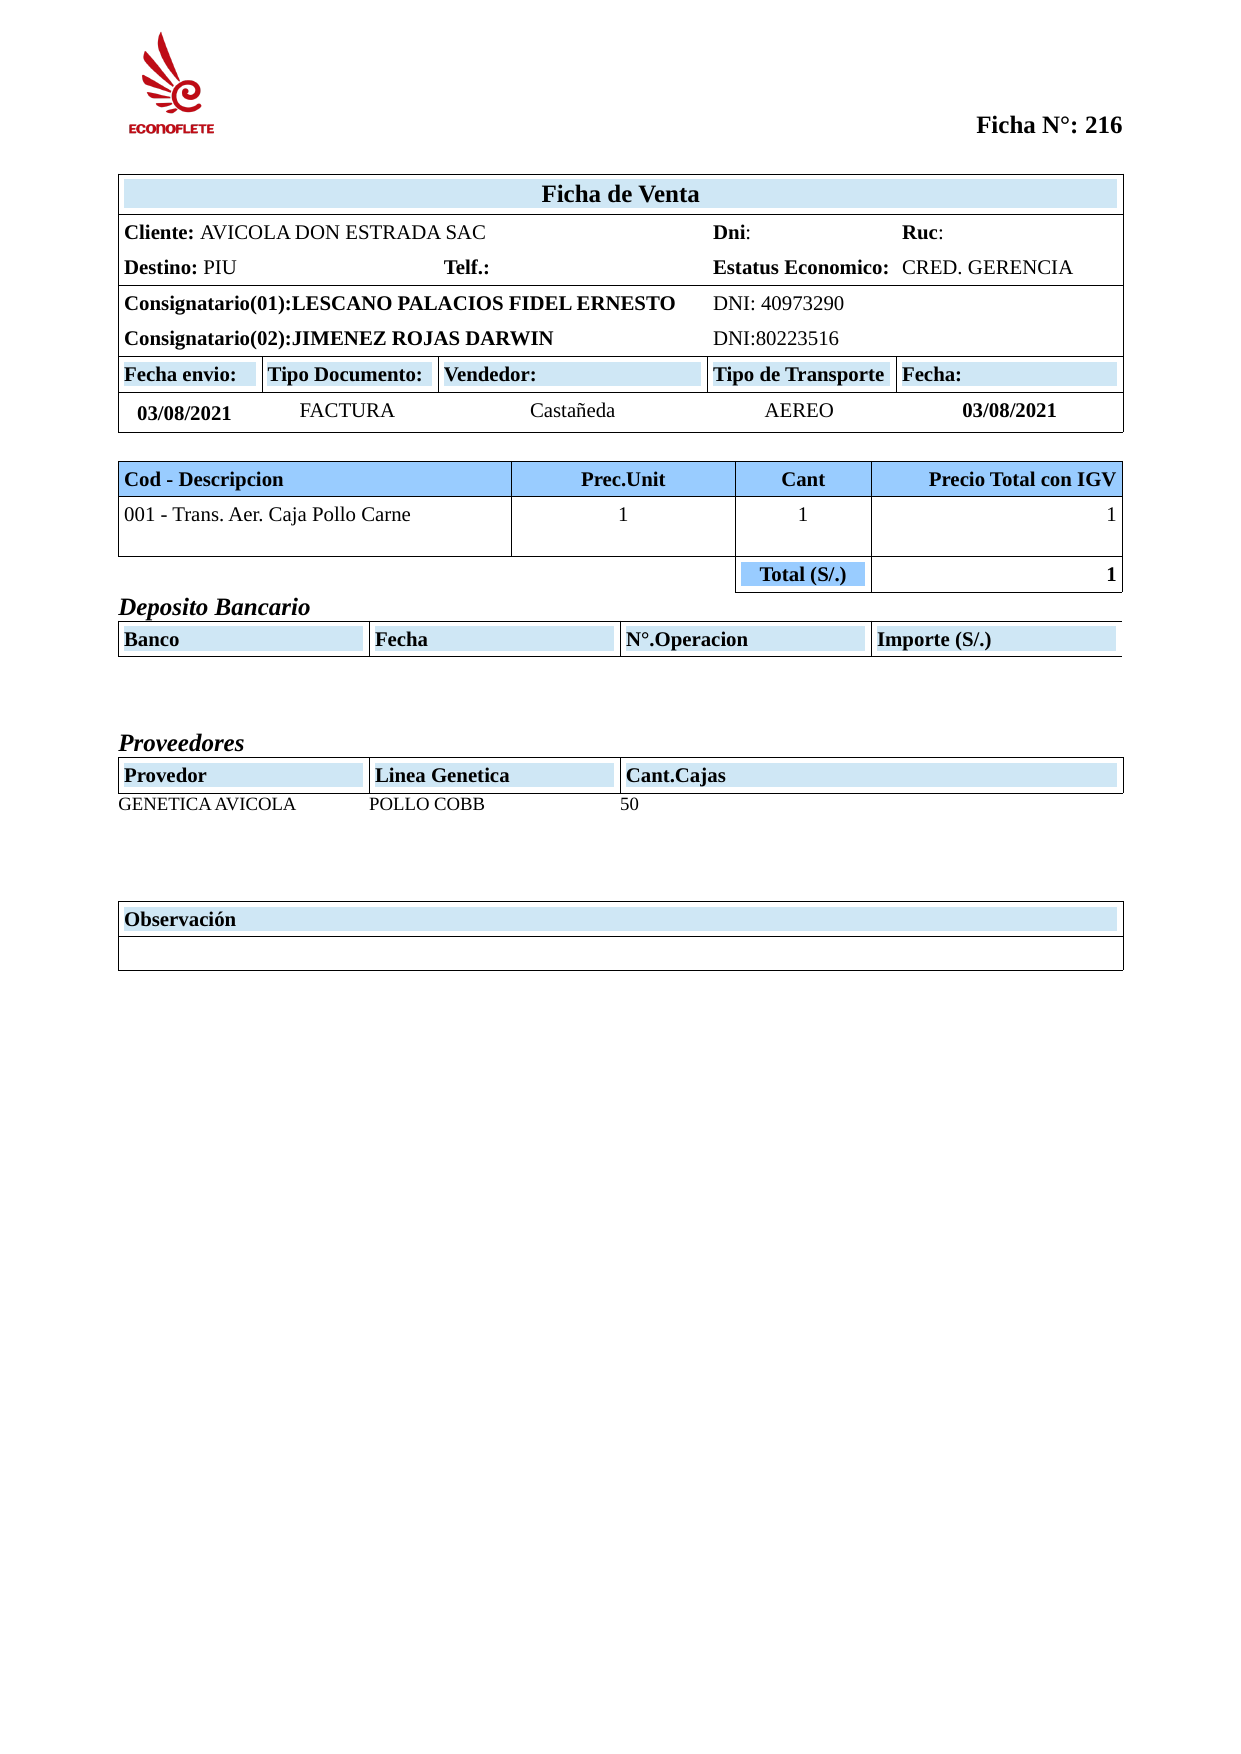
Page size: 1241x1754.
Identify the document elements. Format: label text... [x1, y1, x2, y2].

table_cell 03/08/2021 [896, 393, 1123, 432]
table_header Cant.Cajas [621, 758, 1123, 793]
table_cell Fecha envio: [119, 357, 262, 392]
table_cell [369, 680, 620, 704]
table_cell [118, 858, 369, 879]
table_cell Vendedor: [439, 357, 707, 392]
table_cell [620, 858, 1123, 879]
table_cell [620, 705, 871, 728]
table_cell [369, 705, 620, 728]
table_cell 001 - Trans. Aer. Caja Pollo Carne [119, 497, 511, 556]
table_cell Telf.: [438, 249, 707, 285]
table_cell [118, 836, 369, 858]
table_cell Fecha: [897, 357, 1123, 392]
table_cell [369, 836, 620, 858]
table_cell POLLO COBB [369, 794, 620, 814]
table_cell 1 [736, 497, 871, 556]
table_cell [118, 680, 369, 704]
table_header Observación [119, 902, 1123, 936]
table_cell DNI:80223516 [707, 321, 1123, 356]
table_cell Estatus Economico: [707, 249, 896, 285]
table_cell 03/08/2021 [119, 393, 262, 432]
text Deposito Bancario [118, 592, 1122, 621]
table_cell [871, 705, 1122, 728]
table_cell Consignatario(01):LESCANO PALACIOS FIDEL ERNESTO [119, 286, 707, 321]
table_header N°.Operacion [621, 622, 871, 656]
table_cell FACTURA [262, 393, 438, 432]
table_cell Cliente: AVICOLA DON ESTRADA SAC [119, 215, 707, 249]
table_cell 1 [872, 557, 1122, 592]
table_cell [118, 705, 369, 728]
table_header Banco [119, 622, 369, 656]
table_cell [118, 815, 369, 836]
picture [118, 31, 225, 134]
table_cell Total (S/.) [736, 557, 871, 592]
table_cell [118, 879, 369, 901]
table_cell GENETICA AVICOLA [118, 794, 369, 814]
table_cell [369, 815, 620, 836]
table_cell Dni: [707, 215, 896, 249]
text Proveedores [118, 728, 1122, 757]
table_cell Tipo de Transporte [708, 357, 896, 392]
table_cell AEREO [707, 393, 896, 432]
table_cell CRED. GERENCIA [896, 249, 1123, 285]
table_cell Tipo Documento: [263, 357, 438, 392]
table_header Importe (S/.) [872, 622, 1122, 656]
table_cell [620, 657, 871, 680]
table_cell 1 [872, 497, 1122, 556]
table_header Precio Total con IGV [872, 462, 1122, 496]
table_cell [369, 657, 620, 680]
table_cell Consignatario(02):JIMENEZ ROJAS DARWIN [119, 321, 707, 356]
table_cell [369, 879, 620, 901]
table_cell [118, 557, 511, 592]
table_cell Destino: PIU [119, 249, 438, 285]
table_cell [871, 657, 1122, 680]
table_cell 1 [512, 497, 735, 556]
table_header Cod - Descripcion [119, 462, 511, 496]
table_cell [119, 937, 1123, 969]
table_cell [369, 858, 620, 879]
table_header Fecha [370, 622, 620, 656]
table_cell [118, 657, 369, 680]
table_header Ficha de Venta [119, 175, 1123, 214]
table_cell 50 [620, 794, 1123, 814]
table_cell [871, 680, 1122, 704]
table_cell Castañeda [438, 393, 707, 432]
table_cell [620, 815, 1123, 836]
table_header Cant [736, 462, 871, 496]
table_header Linea Genetica [370, 758, 620, 793]
table_cell [620, 836, 1123, 858]
table_header Prec.Unit [512, 462, 735, 496]
table_cell [620, 680, 871, 704]
table_cell [620, 879, 1123, 901]
table_cell DNI: 40973290 [707, 286, 1123, 321]
table_header Provedor [119, 758, 369, 793]
table_cell [511, 557, 735, 592]
table_cell Ruc: [896, 215, 1123, 249]
